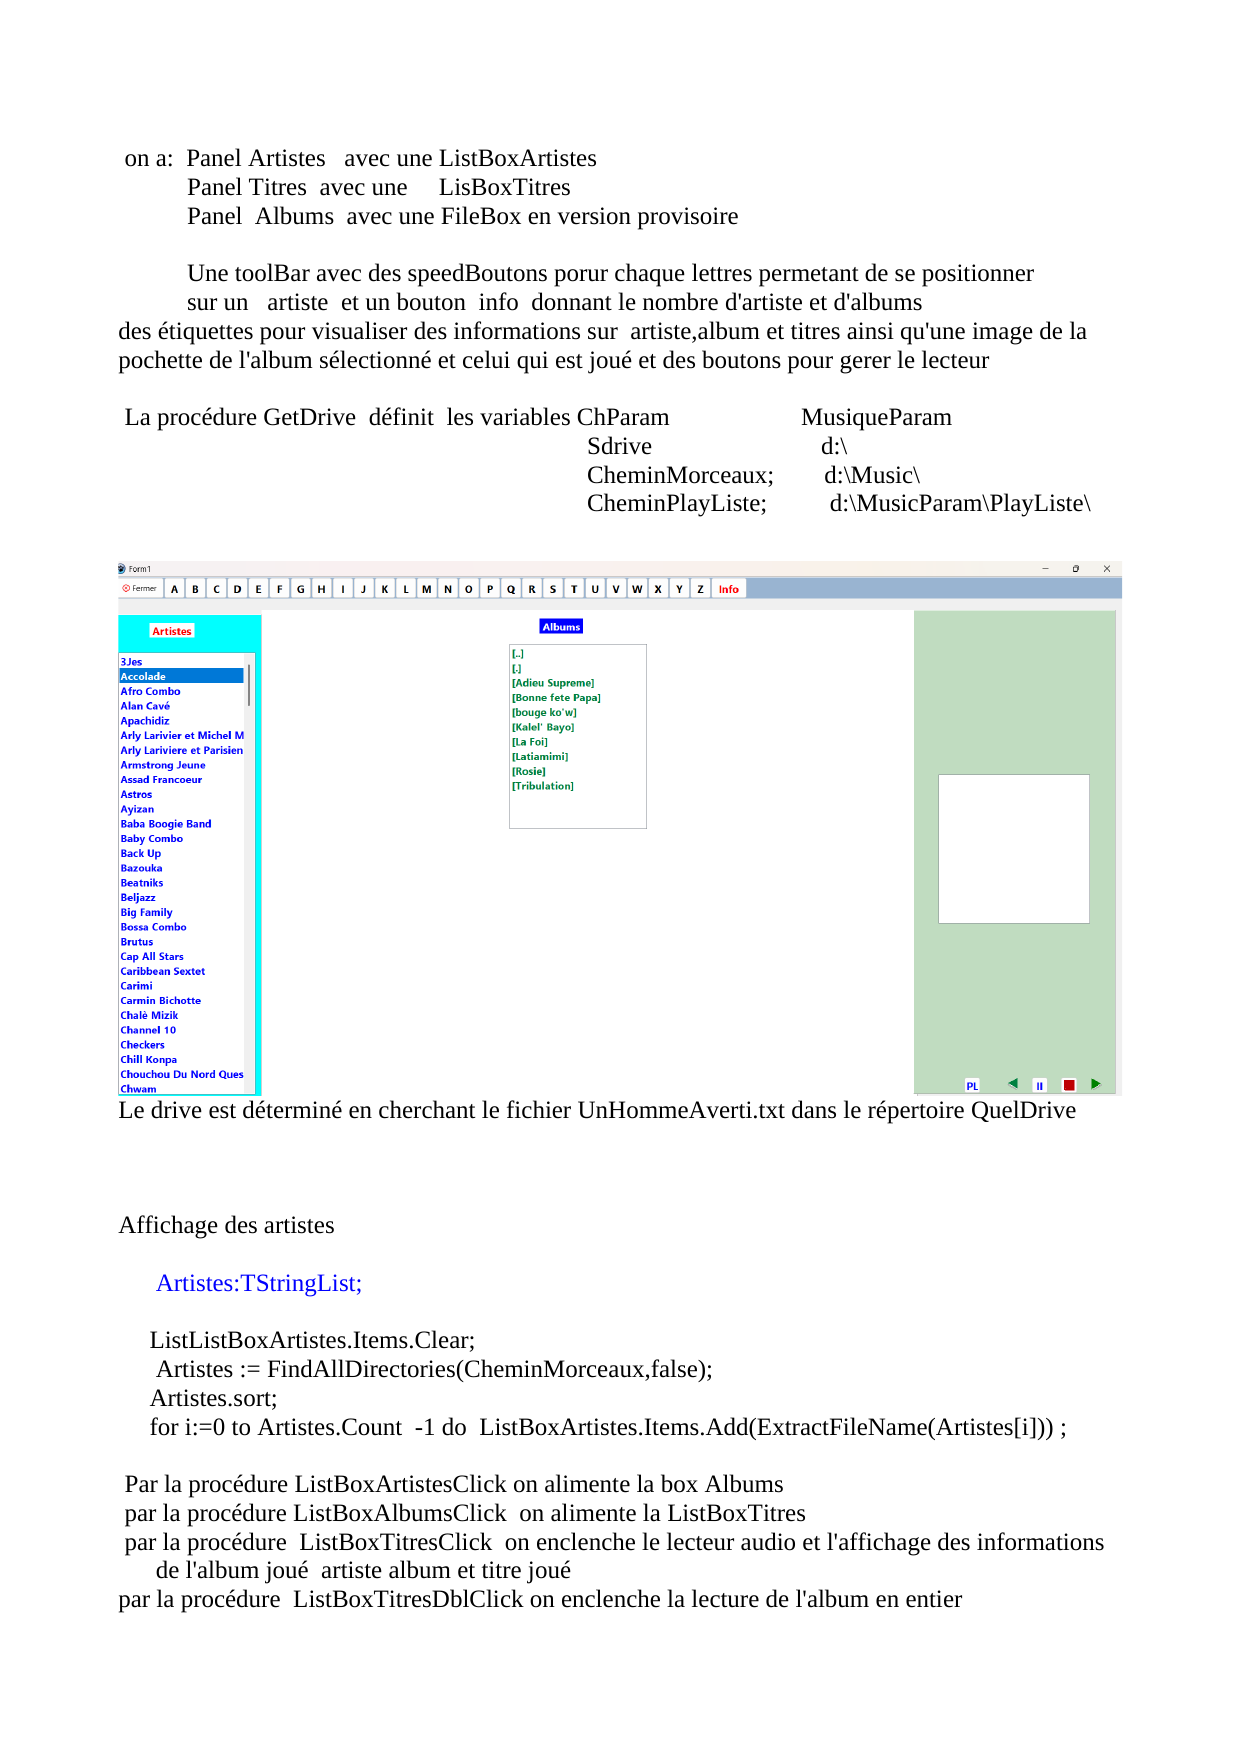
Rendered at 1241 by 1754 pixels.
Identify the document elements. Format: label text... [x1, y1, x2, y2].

picture [118, 561, 1123, 1096]
text [118, 546, 1122, 561]
text Une toolBar avec des speedBoutons porur chaque lettres permetant de se positionner [118, 258, 1122, 287]
text Sdrive d:\ [118, 431, 1122, 460]
text par la procédure ListBoxTitresDblClick on enclenche la lecture de l'album en entier [118, 1584, 1122, 1613]
text Artistes:TStringList; [118, 1268, 1122, 1297]
text on a: Panel Artistes avec une ListBoxArtistes [118, 143, 1122, 172]
text Artistes := FindAllDirectories(CheminMorceaux,false); [118, 1354, 1122, 1383]
text La procédure GetDrive définit les variables ChParam MusiqueParam [118, 402, 1122, 431]
text CheminMorceaux; d:\Music\ [118, 460, 1122, 488]
text for i:=0 to Artistes.Count -1 do ListBoxArtistes.Items.Add(ExtractFileName(Artistes[i])) ; [118, 1412, 1122, 1440]
text sur un artiste et un bouton info donnant le nombre d'artiste et d'albums [118, 287, 1122, 316]
text Affichage des artistes [118, 1210, 1122, 1239]
text par la procédure ListBoxAlbumsClick on alimente la ListBoxTitres [118, 1498, 1122, 1527]
text de l'album joué artiste album et titre joué [118, 1555, 1122, 1584]
text Le drive est déterminé en cherchant le fichier UnHommeAverti.txt dans le répertoire QuelDrive [118, 1096, 1122, 1124]
text Artistes.sort; [118, 1383, 1122, 1412]
text par la procédure ListBoxTitresClick on enclenche le lecteur audio et l'affichage des informations [118, 1527, 1122, 1555]
text Panel Albums avec une FileBox en version provisoire [118, 201, 1122, 230]
text ListListBoxArtistes.Items.Clear; [118, 1325, 1122, 1354]
text Par la procédure ListBoxArtistesClick on alimente la box Albums [118, 1469, 1122, 1498]
text Panel Titres avec une LisBoxTitres [118, 172, 1122, 201]
text CheminPlayListe; d:\MusicParam\PlayListe\ [118, 488, 1122, 517]
text des étiquettes pour visualiser des informations sur artiste,album et titres ainsi qu'une image de la pochette de l'album sélectionné et celui qui est joué et des boutons pour gerer le lecteur [118, 316, 1122, 373]
